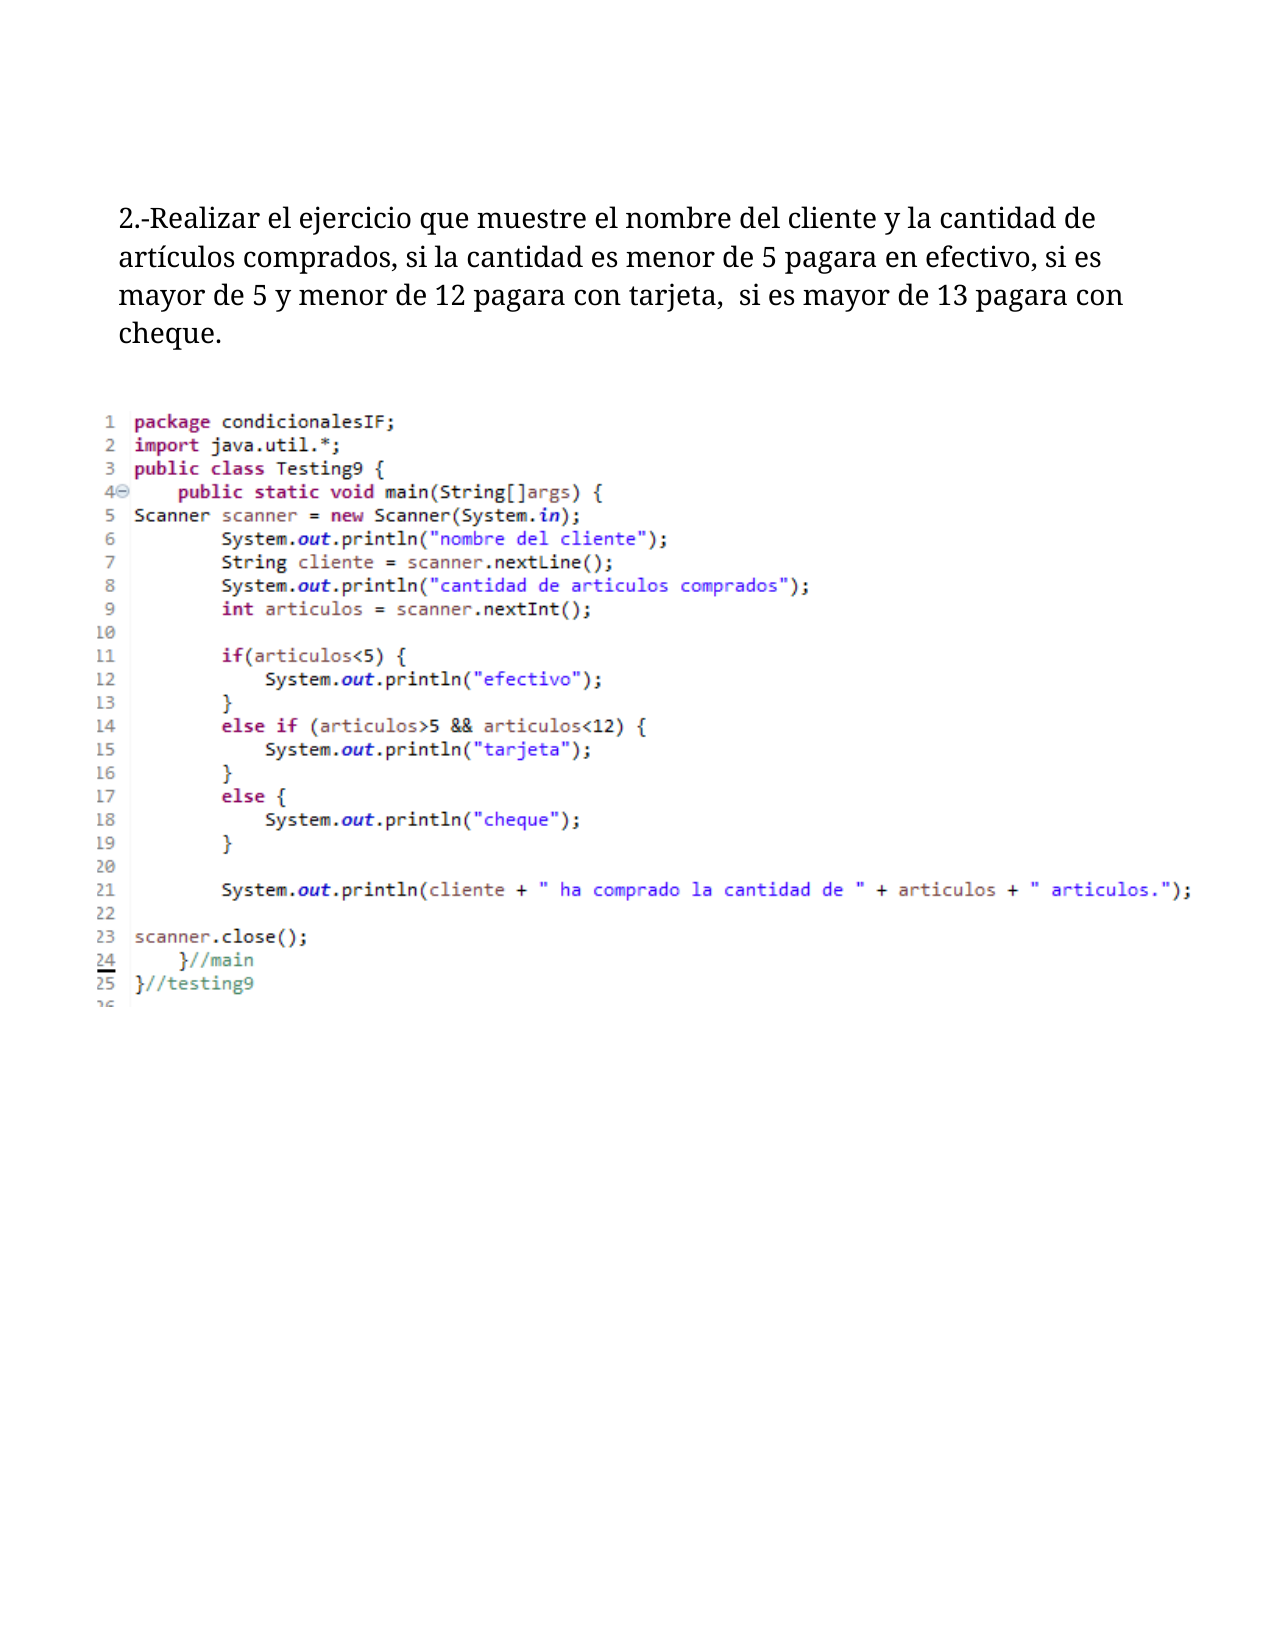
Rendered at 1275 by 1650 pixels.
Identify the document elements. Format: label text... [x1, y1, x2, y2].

picture [97, 411, 1200, 1007]
text 2.-Realizar el ejercicio que muestre el nombre del cliente y la cantidad de artículos comprados, si la cantidad es menor de 5 pagara en efectivo, si es mayor de 5 y menor de 12 pagara con tarjeta, si es mayor de 13 pagara con cheque. [118, 199, 1157, 352]
